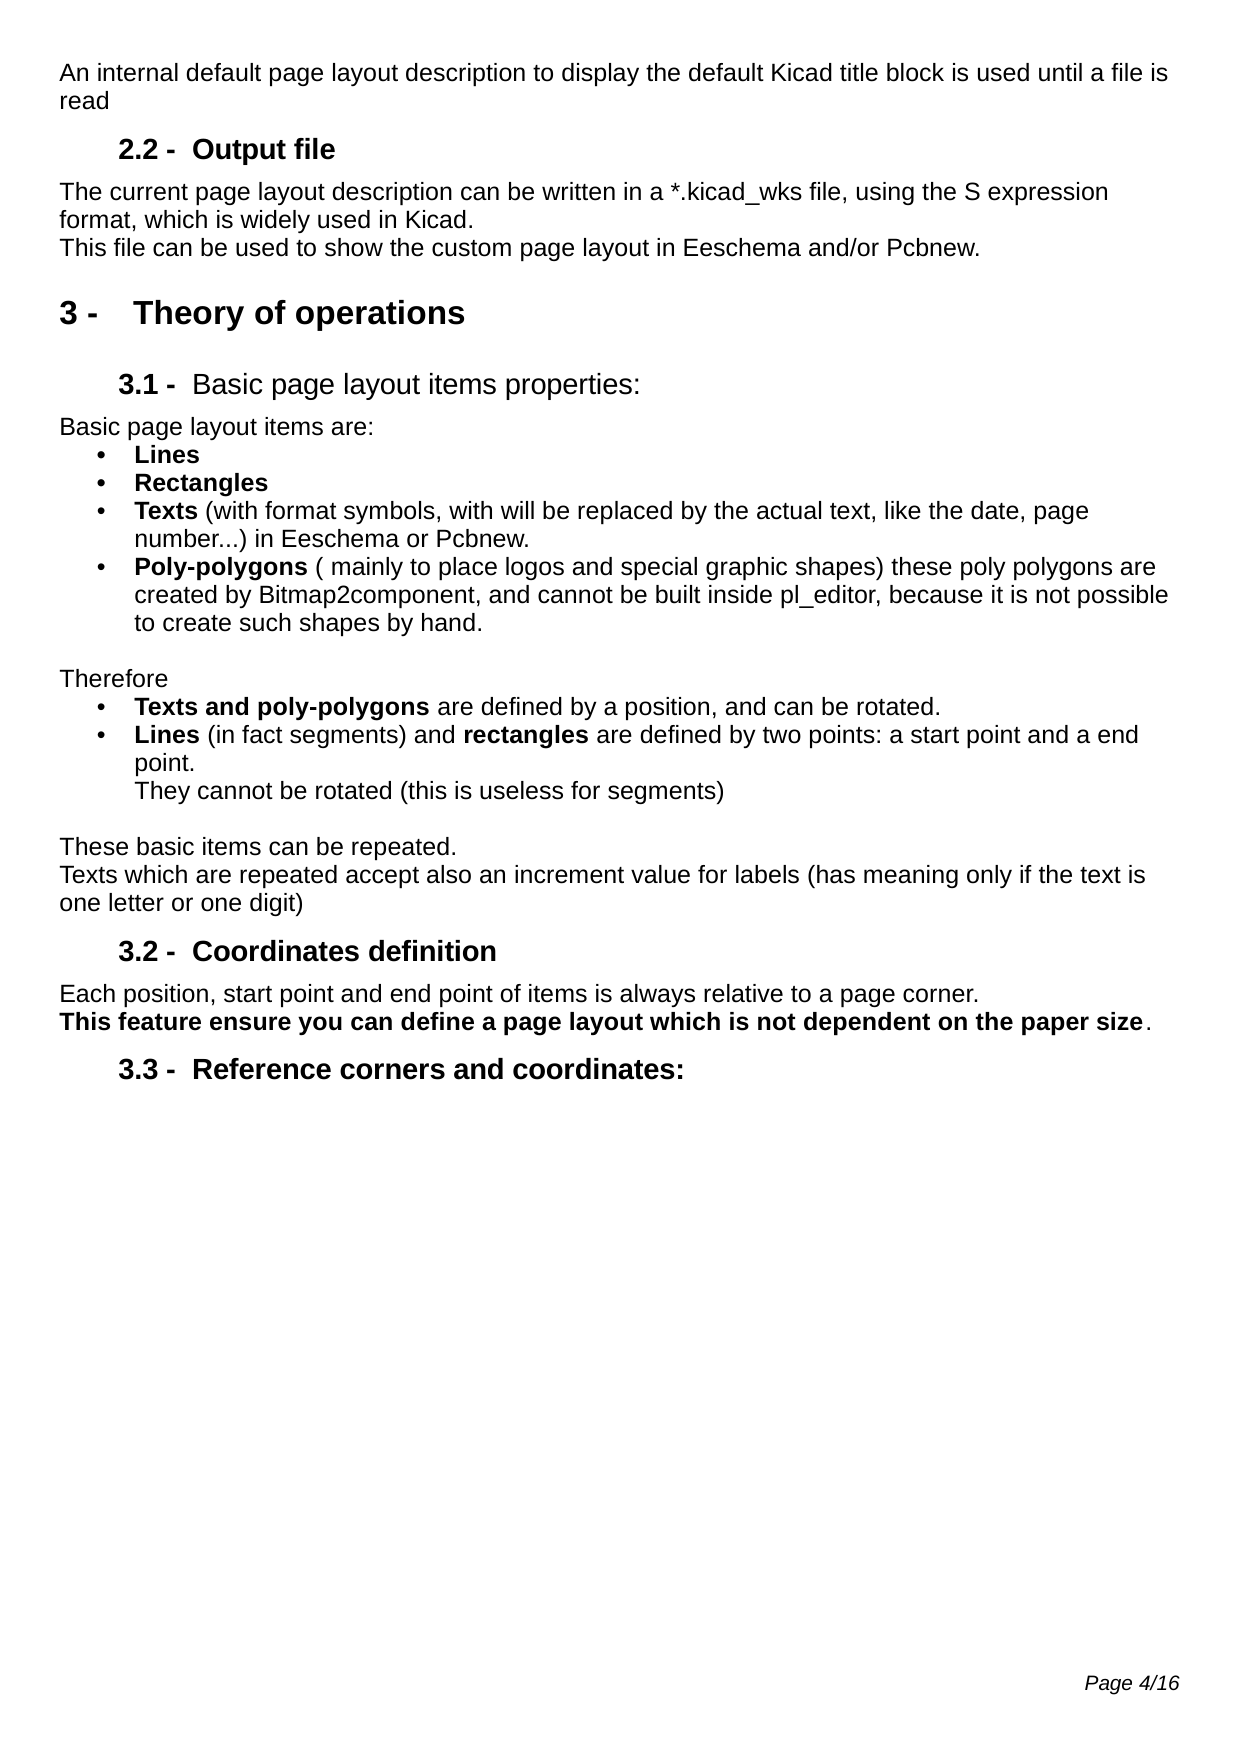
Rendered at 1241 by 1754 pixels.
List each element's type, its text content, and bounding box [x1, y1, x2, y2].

text The current page layout description can be written in a *.kicad_wks file, using the S expression format, which is widely used in Kicad. [59, 178, 1181, 234]
list Lines (in fact segments) and rectangles are defined by two points: a start point and a end point. They cannot be rotated (this is useless for segments) [97, 721, 1181, 805]
subtitle Output file [118, 133, 1181, 165]
text Basic page layout items are: [59, 413, 1181, 441]
text This file can be used to show the custom page layout in Eeschema and/or Pcbnew. [59, 234, 1181, 262]
list Lines [97, 441, 1181, 469]
text Each position, start point and end point of items is always relative to a page corner. [59, 979, 1181, 1008]
subtitle Basic page layout items properties: [118, 368, 1181, 400]
subtitle Reference corners and coordinates: [118, 1053, 1181, 1086]
subtitle Theory of operations [59, 294, 1181, 331]
list Rectangles [97, 469, 1181, 497]
text Therefore [59, 665, 1181, 693]
text This feature ensure you can define a page layout which is not dependent on the paper size. [59, 1008, 1181, 1036]
text An internal default page layout description to display the default Kicad title block is used until a file is read [59, 59, 1181, 115]
list Poly-polygons ( mainly to place logos and special graphic shapes) these poly polygons are created by Bitmap2component, and cannot be built inside pl_editor, because it is not possible to create such shapes by hand. [97, 553, 1181, 637]
list Texts (with format symbols, with will be replaced by the actual text, like the date, page number...) in Eeschema or Pcbnew. [97, 497, 1181, 553]
list Texts and poly-polygons are defined by a position, and can be rotated. [97, 693, 1181, 721]
subtitle Coordinates definition [118, 935, 1181, 967]
text Texts which are repeated accept also an increment value for labels (has meaning only if the text is one letter or one digit) [59, 861, 1181, 917]
text These basic items can be repeated. [59, 833, 1181, 861]
